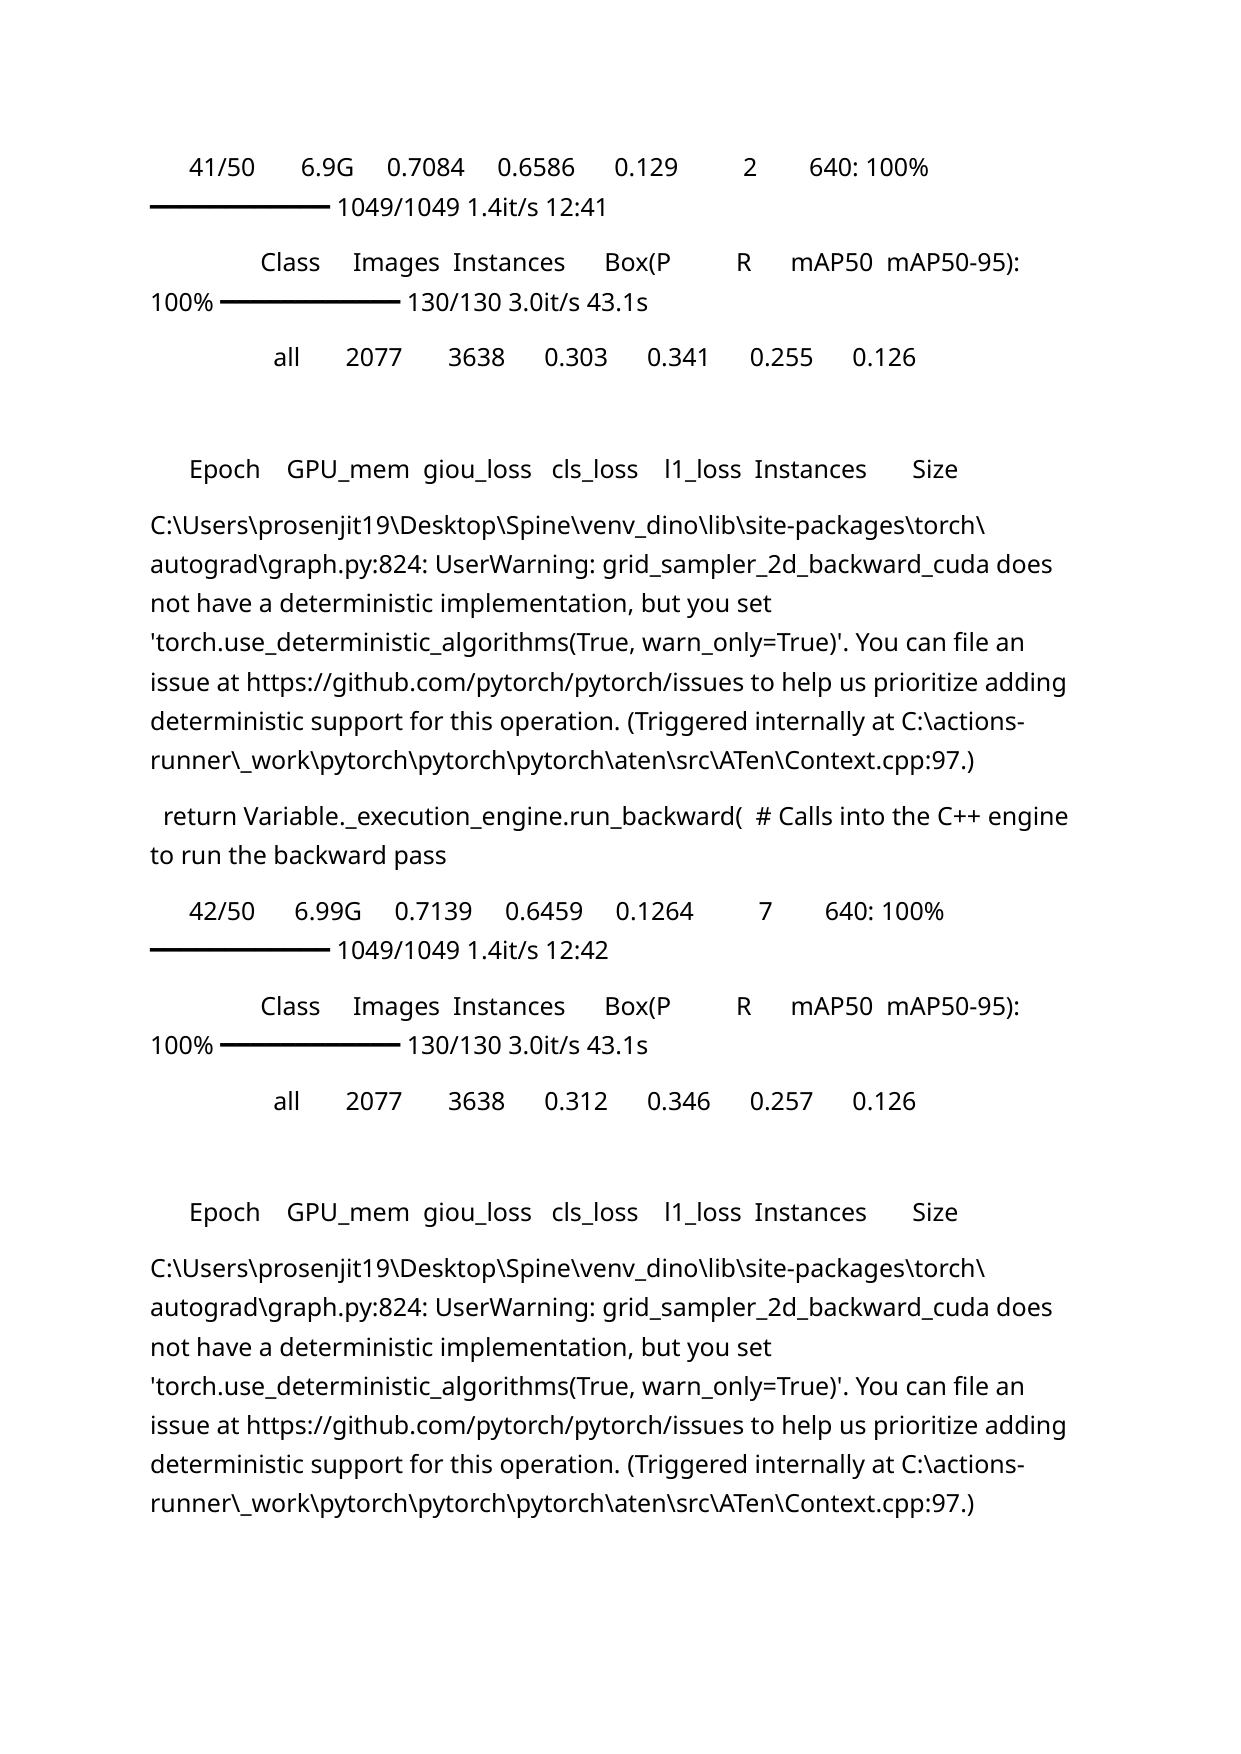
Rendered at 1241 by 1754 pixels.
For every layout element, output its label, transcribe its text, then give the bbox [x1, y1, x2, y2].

text C:\Users\prosenjit19\Desktop\Spine\venv_dino\lib\site-packages\torch\autograd\graph.py:824: UserWarning: grid_sampler_2d_backward_cuda does not have a deterministic implementation, but you set 'torch.use_deterministic_algorithms(True, warn_only=True)'. You can file an issue at https://github.com/pytorch/pytorch/issues to help us prioritize adding deterministic support for this operation. (Triggered internally at C:\actions-runner\_work\pytorch\pytorch\pytorch\aten\src\ATen\Context.cpp:97.) [150, 507, 1090, 777]
text Class Images Instances Box(P R mAP50 mAP50-95): 100% ━━━━━━━━━━━━ 130/130 3.0it/s 43.1s [150, 988, 1090, 1062]
text all 2077 3638 0.303 0.341 0.255 0.126 [150, 340, 1090, 374]
text 41/50 6.9G 0.7084 0.6586 0.129 2 640: 100% ━━━━━━━━━━━━ 1049/1049 1.4it/s 12:41 [150, 150, 1090, 223]
text 42/50 6.99G 0.7139 0.6459 0.1264 7 640: 100% ━━━━━━━━━━━━ 1049/1049 1.4it/s 12:42 [150, 893, 1090, 967]
text return Variable._execution_engine.run_backward( # Calls into the C++ engine to run the backward pass [150, 798, 1090, 872]
text Epoch GPU_mem giou_loss cls_loss l1_loss Instances Size [150, 1195, 1090, 1229]
text Epoch GPU_mem giou_loss cls_loss l1_loss Instances Size [150, 452, 1090, 486]
text C:\Users\prosenjit19\Desktop\Spine\venv_dino\lib\site-packages\torch\autograd\graph.py:824: UserWarning: grid_sampler_2d_backward_cuda does not have a deterministic implementation, but you set 'torch.use_deterministic_algorithms(True, warn_only=True)'. You can file an issue at https://github.com/pytorch/pytorch/issues to help us prioritize adding deterministic support for this operation. (Triggered internally at C:\actions-runner\_work\pytorch\pytorch\pytorch\aten\src\ATen\Context.cpp:97.) [150, 1251, 1090, 1520]
text all 2077 3638 0.312 0.346 0.257 0.126 [150, 1083, 1090, 1117]
text Class Images Instances Box(P R mAP50 mAP50-95): 100% ━━━━━━━━━━━━ 130/130 3.0it/s 43.1s [150, 245, 1090, 318]
